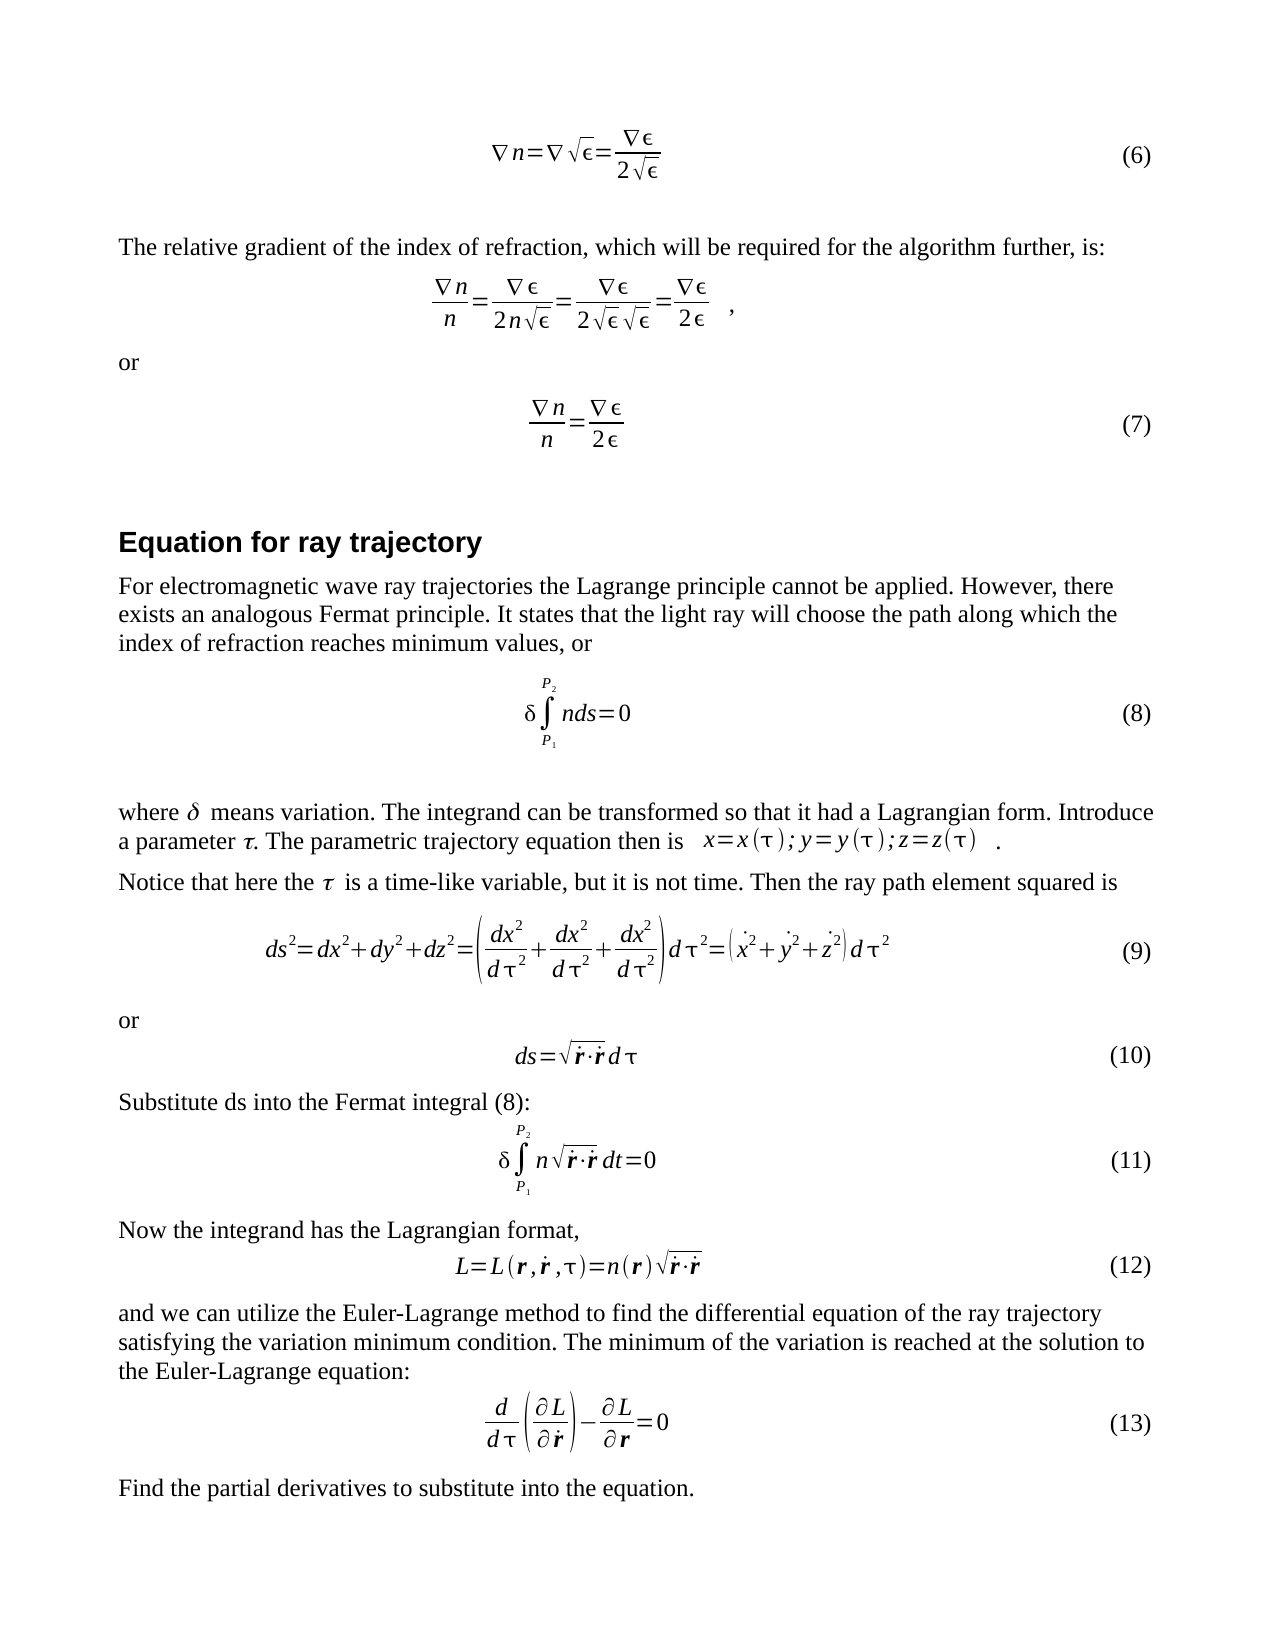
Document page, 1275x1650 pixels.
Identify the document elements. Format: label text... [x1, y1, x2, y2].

table_header (11) [1041, 1116, 1157, 1215]
table_header (10) [1041, 1034, 1157, 1087]
table_header [118, 1244, 1041, 1298]
subtitle Equation for ray trajectory [118, 525, 1157, 558]
text For electromagnetic wave ray trajectories the Lagrange principle cannot be applied. However, there exists an analogous Fermat principle. It states that the light ray will choose the path along which the index of refraction reaches minimum values, or [118, 571, 1157, 657]
table_header (8) [1041, 670, 1157, 768]
text , [118, 273, 1157, 334]
text Substitute ds into the Fermat integral (8): [118, 1087, 1157, 1116]
text Find the partial derivatives to substitute into the equation. [118, 1473, 1157, 1502]
table_header (12) [1041, 1244, 1157, 1298]
table_header [118, 1385, 1041, 1473]
table_header [118, 1034, 1041, 1087]
table_header [118, 670, 1041, 768]
text or [118, 347, 1157, 376]
text The relative gradient of the index of refraction, which will be required for the algorithm further, is: [118, 232, 1157, 261]
table_header (13) [1041, 1385, 1157, 1473]
table_header (6) [1041, 118, 1157, 203]
table_header [118, 909, 1041, 1005]
table_header [118, 118, 1041, 203]
table_header (7) [1041, 388, 1157, 471]
text Notice that here the  is a time-like variable, but it is not time. Then the ray path element squared is [118, 867, 1157, 896]
text where  means variation. The integrand can be transformed so that it had a Lagrangian form. Introduce a parameter . The parametric trajectory equation then is. [118, 797, 1157, 855]
table_header [118, 388, 1041, 471]
text or [118, 1005, 1157, 1034]
text and we can utilize the Euler-Lagrange method to find the differential equation of the ray trajectory satisfying the variation minimum condition. The minimum of the variation is reached at the solution to the Euler-Lagrange equation: [118, 1298, 1157, 1385]
table_header (9) [1041, 909, 1157, 1005]
table_header [118, 1116, 1041, 1215]
text Now the integrand has the Lagrangian format, [118, 1215, 1157, 1244]
